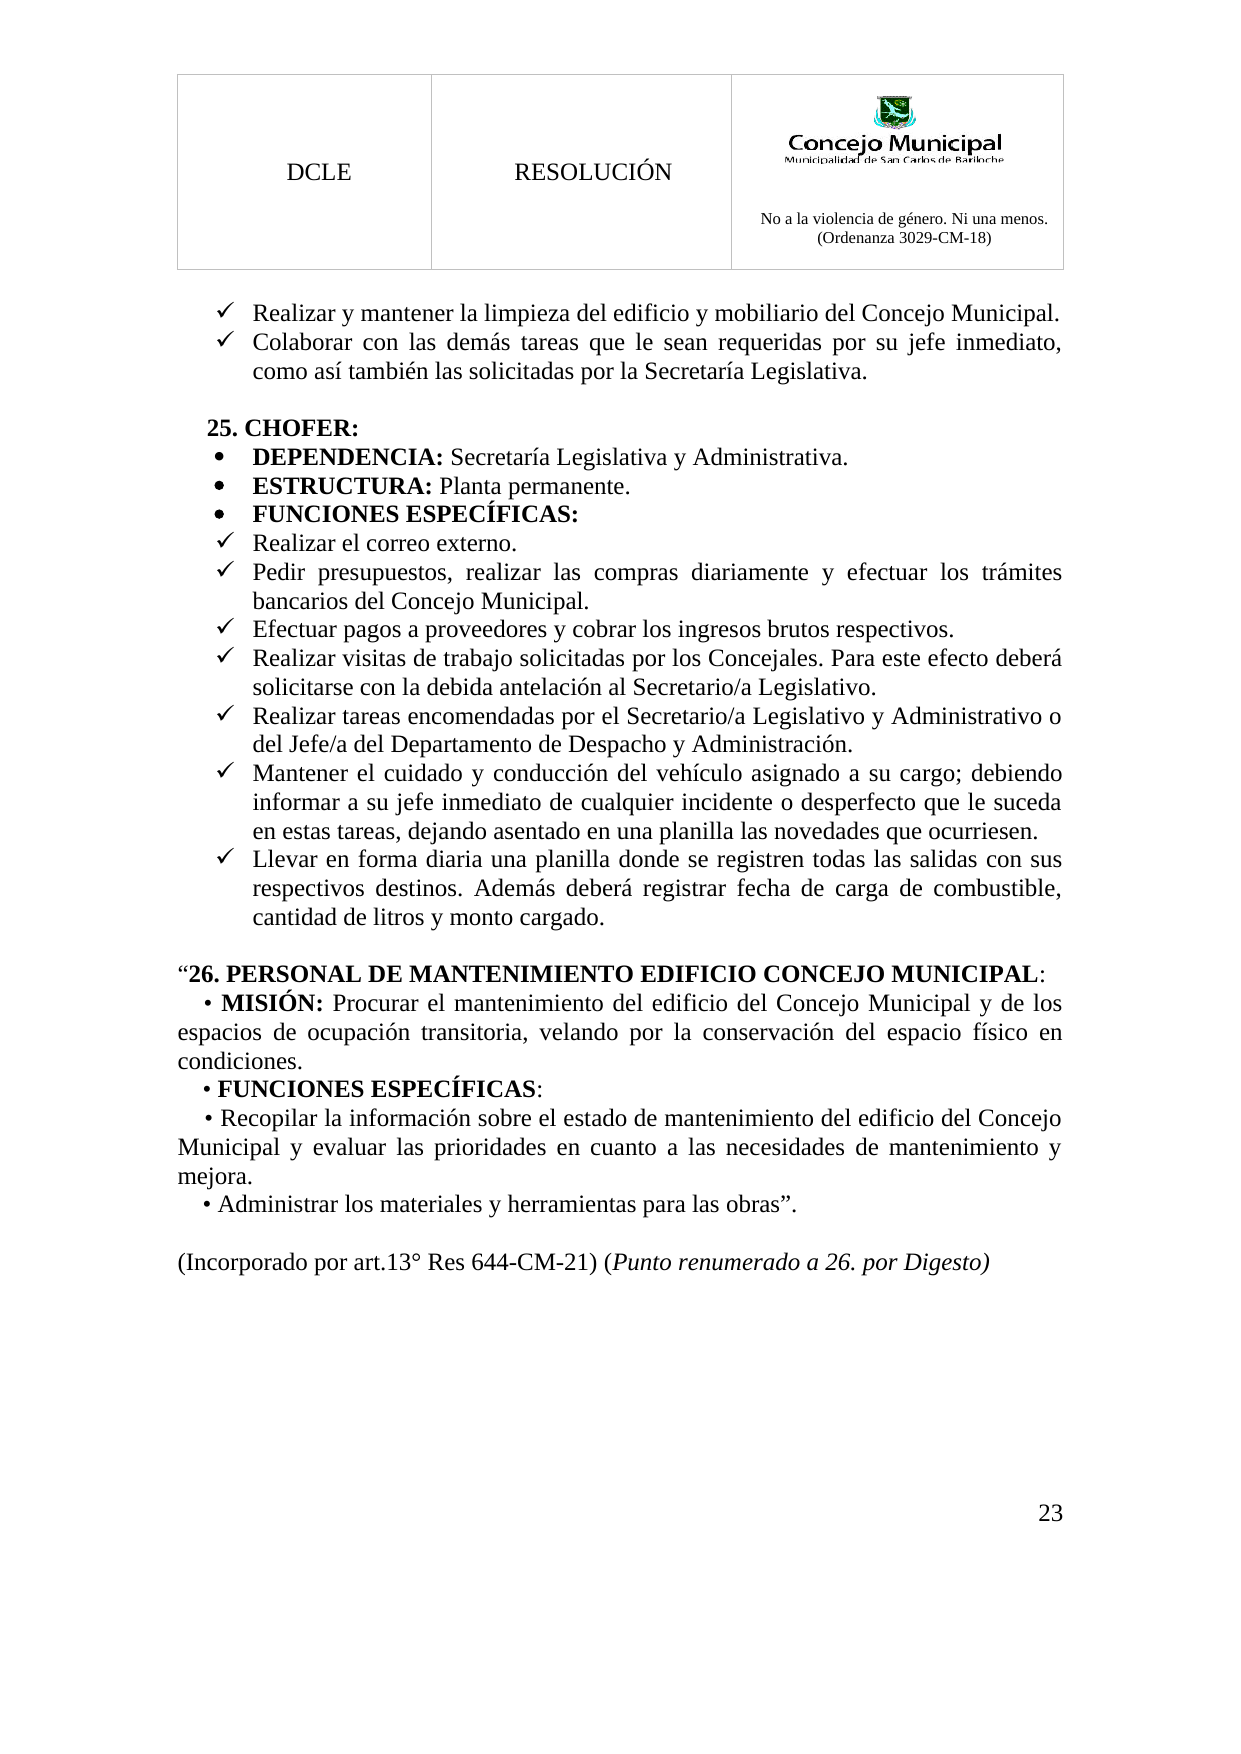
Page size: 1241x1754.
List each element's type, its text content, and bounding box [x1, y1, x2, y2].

list Realizar visitas de trabajo solicitadas por los Concejales. Para este efecto deberá solicitarse con la debida antelación al Secretario/a Legislativo. [215, 643, 1063, 701]
text 25. CHOFER: [177, 413, 1063, 442]
list Llevar en forma diaria una planilla donde se registren todas las salidas con sus respectivos destinos. Además deberá registrar fecha de carga de combustible, cantidad de litros y monto cargado. [215, 844, 1063, 931]
text • MISIÓN: Procurar el mantenimiento del edificio del Concejo Municipal y de los espacios de ocupación transitoria, velando por la conservación del espacio físico en condiciones. [177, 988, 1063, 1074]
text “26. PERSONAL DE MANTENIMIENTO EDIFICIO CONCEJO MUNICIPAL: [177, 959, 1063, 988]
list ESTRUCTURA: Planta permanente. [215, 471, 1063, 499]
list Efectuar pagos a proveedores y cobrar los ingresos brutos respectivos. [215, 614, 1063, 643]
list FUNCIONES ESPECÍFICAS: [215, 499, 1063, 528]
list Realizar el correo externo. [215, 528, 1063, 557]
text (Incorporado por art.13° Res 644-CM-21) (Punto renumerado a 26. por Digesto) [177, 1247, 1063, 1276]
list DEPENDENCIA: Secretaría Legislativa y Administrativa. [215, 442, 1063, 471]
list Colaborar con las demás tareas que le sean requeridas por su jefe inmediato, como así también las solicitadas por la Secretaría Legislativa. [215, 327, 1063, 384]
text • FUNCIONES ESPECÍFICAS: [177, 1074, 1063, 1103]
text • Recopilar la información sobre el estado de mantenimiento del edificio del Concejo Municipal y evaluar las prioridades en cuanto a las necesidades de mantenimiento y mejora. [177, 1103, 1063, 1189]
list Pedir presupuestos, realizar las compras diariamente y efectuar los trámites bancarios del Concejo Municipal. [215, 557, 1063, 614]
text • Administrar los materiales y herramientas para las obras”. [177, 1189, 1063, 1218]
list Mantener el cuidado y conducción del vehículo asignado a su cargo; debiendo informar a su jefe inmediato de cualquier incidente o desperfecto que le suceda en estas tareas, dejando asentado en una planilla las novedades que ocurriesen. [215, 758, 1063, 844]
list Realizar tareas encomendadas por el Secretario/a Legislativo y Administrativo o del Jefe/a del Departamento de Despacho y Administración. [215, 701, 1063, 758]
list Realizar y mantener la limpieza del edificio y mobiliario del Concejo Municipal. [215, 298, 1063, 327]
